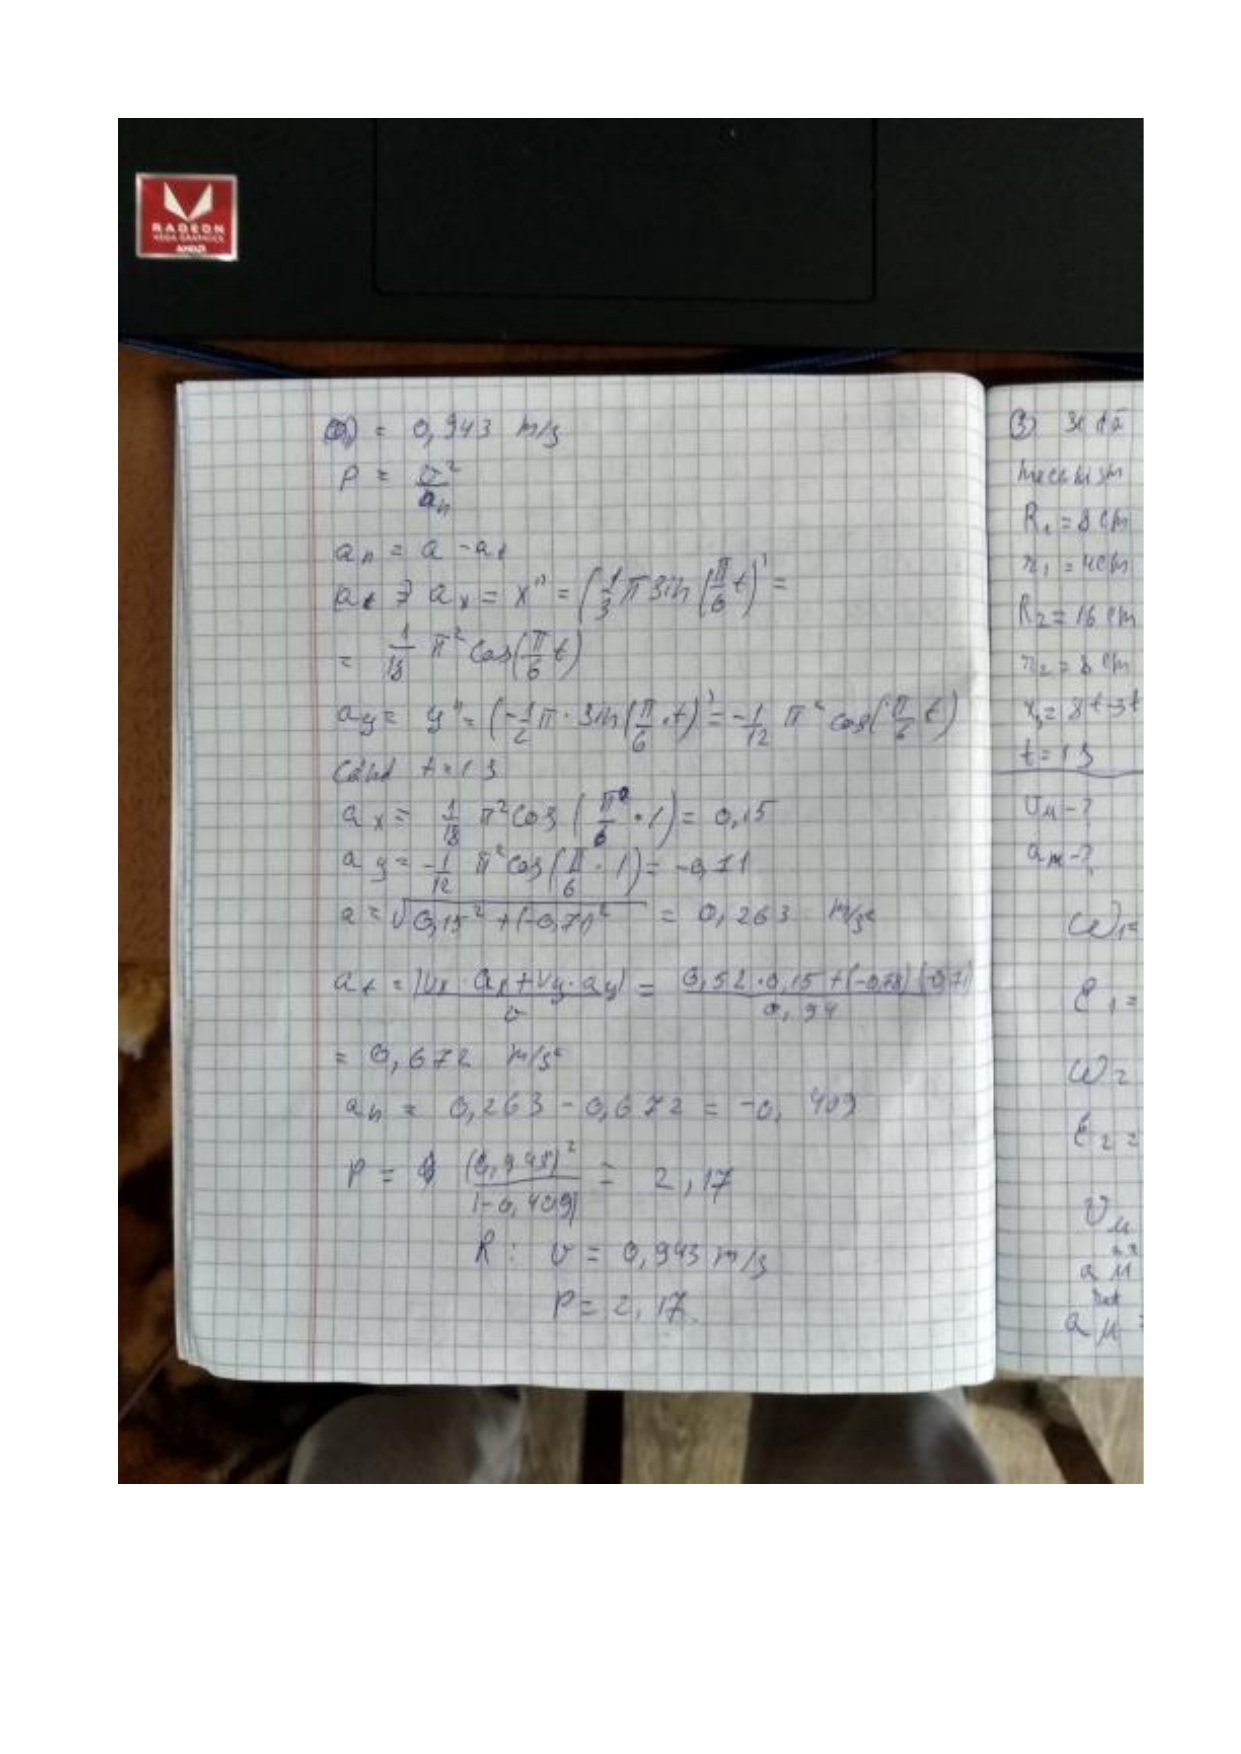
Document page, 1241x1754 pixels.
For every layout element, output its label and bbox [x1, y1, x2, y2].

picture [118, 118, 1144, 1484]
